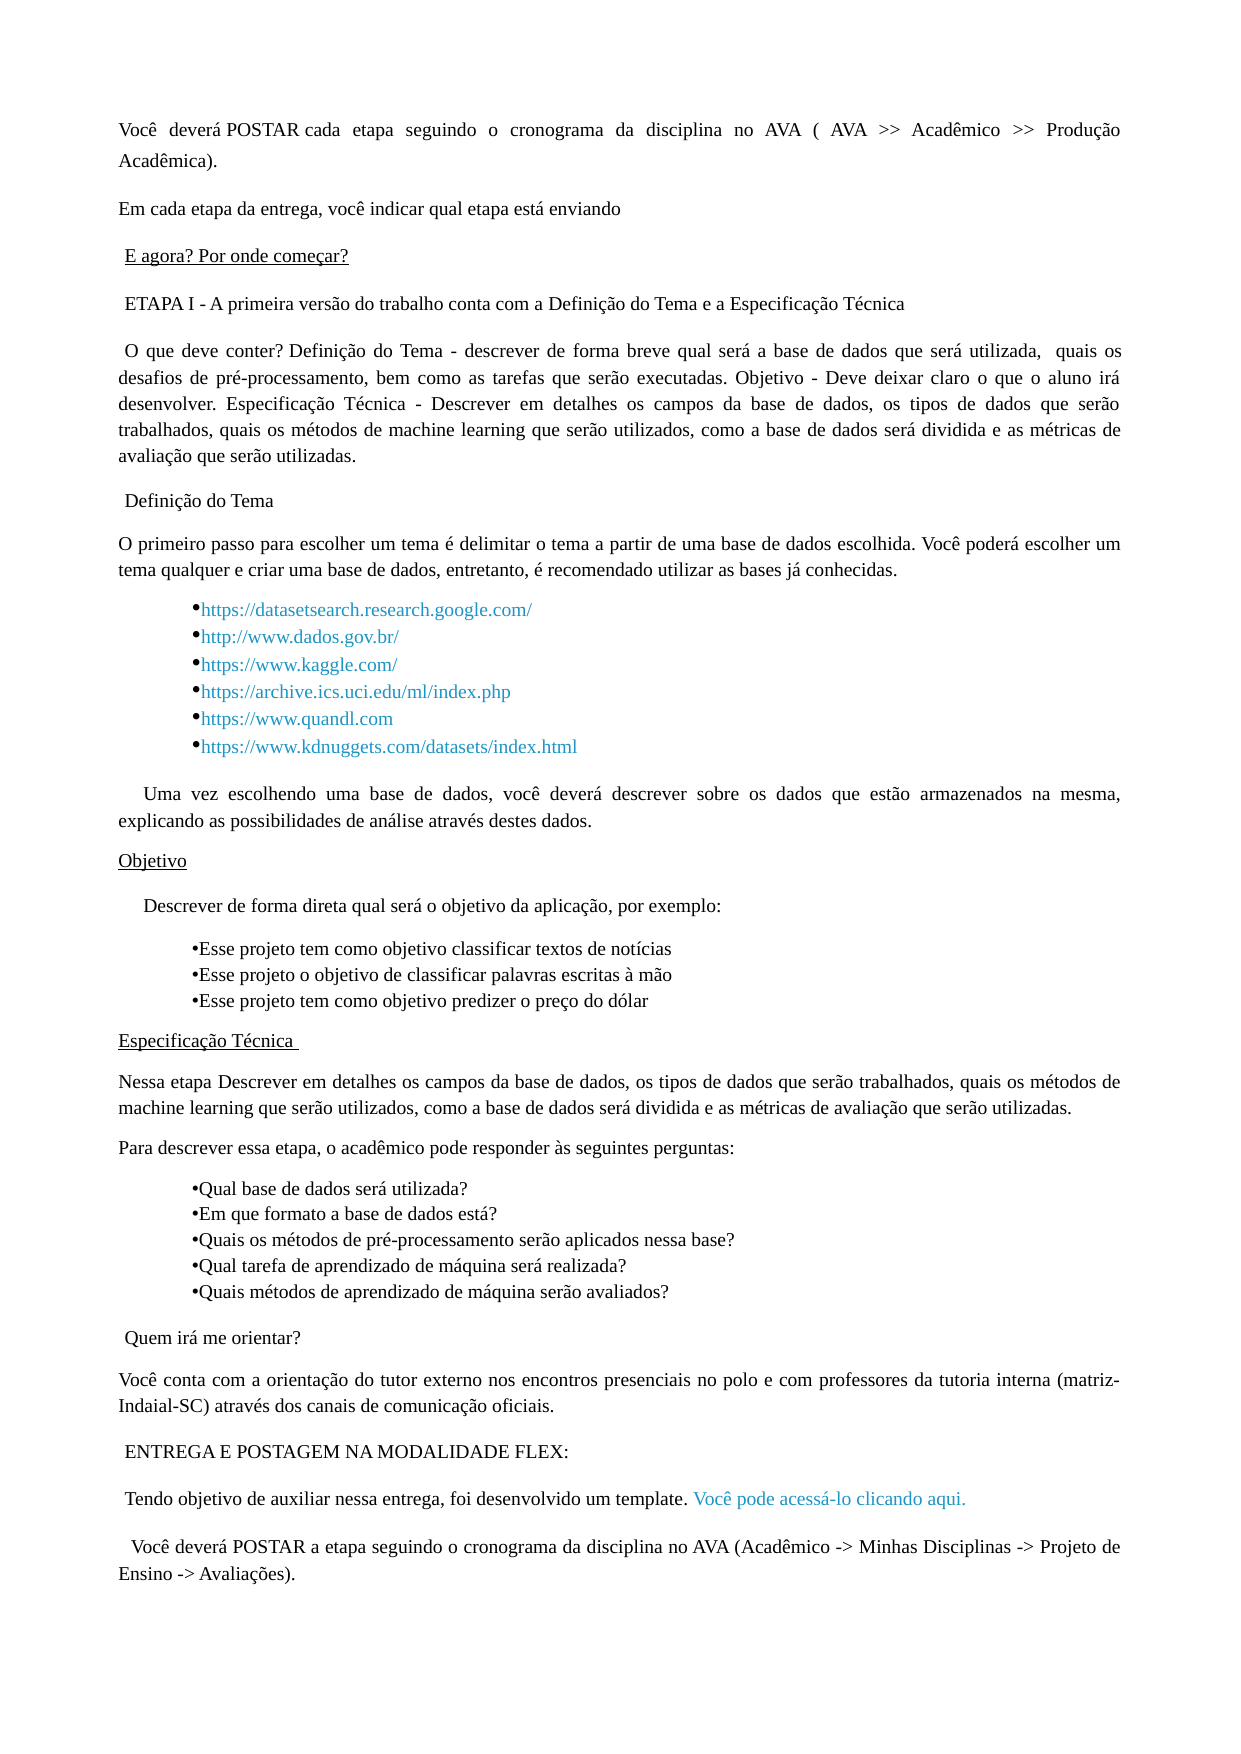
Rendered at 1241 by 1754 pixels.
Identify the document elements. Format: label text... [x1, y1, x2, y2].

text Em cada etapa da entrega, você indicar qual etapa está enviando [118, 192, 1122, 220]
list Esse projeto tem como objetivo predizer o preço do dólar [118, 989, 1122, 1012]
text Definição do Tema [118, 484, 1122, 513]
list Qual tarefa de aprendizado de máquina será realizada? [118, 1254, 1122, 1277]
list Quais métodos de aprendizado de máquina serão avaliados? [118, 1280, 1122, 1303]
text ETAPA I - A primeira versão do trabalho conta com a Definição do Tema e a Especificação Técnica [118, 287, 1122, 316]
list https://www.kaggle.com/ [118, 653, 1122, 677]
list https://datasetsearch.research.google.com/ [118, 598, 1122, 622]
text Objetivo [118, 849, 1122, 872]
list https://archive.ics.uci.edu/ml/index.php [118, 680, 1122, 704]
text Especificação Técnica [118, 1029, 1122, 1052]
list Esse projeto o objetivo de classificar palavras escritas à mão [118, 963, 1122, 986]
list Quais os métodos de pré-processamento serão aplicados nessa base? [118, 1228, 1122, 1251]
text Uma vez escolhendo uma base de dados, você deverá descrever sobre os dados que estão armazenados na mesma, explicando as possibilidades de análise através destes dados. [118, 777, 1122, 831]
text O que deve conter? Definição do Tema - descrever de forma breve qual será a base de dados que será utilizada, quais os desafios de pré-processamento, bem como as tarefas que serão executadas. Objetivo - Deve deixar claro o que o aluno irá desenvolver. Especificação Técnica - Descrever em detalhes os campos da base de dados, os tipos de dados que serão trabalhados, quais os métodos de machine learning que serão utilizados, como a base de dados será dividida e as métricas de avaliação que serão utilizadas. [118, 334, 1122, 466]
text E agora? Por onde começar? [118, 239, 1122, 268]
text ENTREGA E POSTAGEM NA MODALIDADE FLEX: [118, 1435, 1122, 1463]
text Para descrever essa etapa, o acadêmico pode responder às seguintes perguntas: [118, 1136, 1122, 1159]
text Quem irá me orientar? [118, 1321, 1122, 1349]
list Qual base de dados será utilizada? [118, 1177, 1122, 1199]
text Você deverá POSTAR cada etapa seguindo o cronograma da disciplina no AVA ( AVA >> Acadêmico >> Produção Acadêmica). [118, 118, 1122, 173]
text O primeiro passo para escolher um tema é delimitar o tema a partir de uma base de dados escolhida. Você poderá escolher um tema qualquer e criar uma base de dados, entretanto, é recomendado utilizar as bases já conhecidas. [118, 532, 1122, 580]
text Nessa etapa Descrever em detalhes os campos da base de dados, os tipos de dados que serão trabalhados, quais os métodos de machine learning que serão utilizados, como a base de dados será dividida e as métricas de avaliação que serão utilizadas. [118, 1070, 1122, 1118]
list https://www.kdnuggets.com/datasets/index.html [118, 735, 1122, 758]
text Você deverá POSTAR a etapa seguindo o cronograma da disciplina no AVA (Acadêmico -> Minhas Disciplinas -> Projeto de Ensino -> Avaliações). [118, 1530, 1122, 1584]
text Você conta com a orientação do tutor externo nos encontros presenciais no polo e com professores da tutoria interna (matriz-Indaial-SC) através dos canais de comunicação oficiais. [118, 1368, 1122, 1417]
text Descrever de forma direta qual será o objetivo da aplicação, por exemplo: [118, 889, 1122, 918]
list Em que formato a base de dados está? [118, 1202, 1122, 1225]
list http://www.dados.gov.br/ [118, 626, 1122, 649]
text Tendo objetivo de auxiliar nessa entrega, foi desenvolvido um template. Você pode acessá-lo clicando aqui. [118, 1482, 1122, 1511]
list https://www.quandl.com [118, 707, 1122, 731]
list Esse projeto tem como objetivo classificar textos de notícias [118, 937, 1122, 960]
